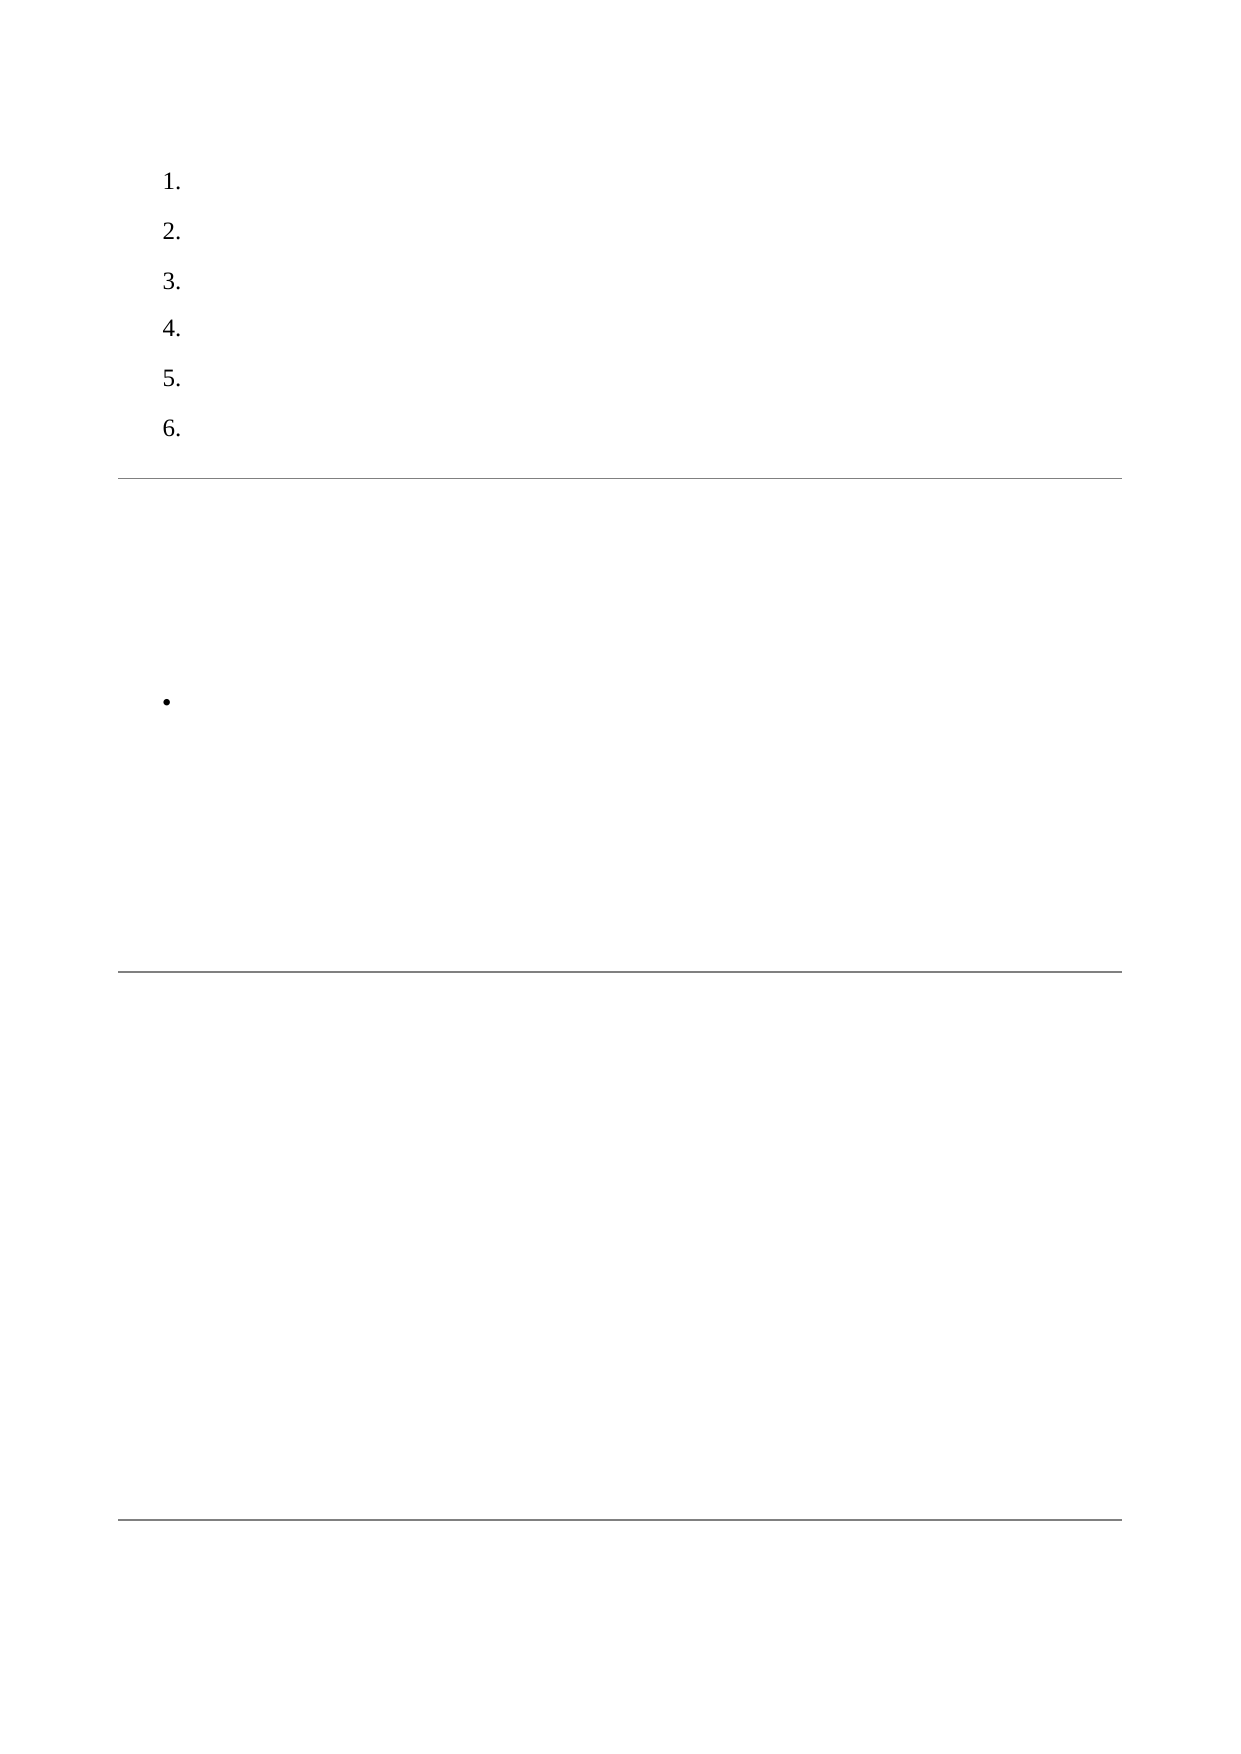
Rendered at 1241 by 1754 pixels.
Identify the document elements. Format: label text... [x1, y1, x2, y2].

list JavaScript начал try [162, 166, 1122, 197]
list err — это объект ошибки [162, 688, 1122, 718]
text try { [118, 1078, 1122, 1102]
text console.log(err.name); // тип ошибки (ReferenceError, SyntaxError...) [118, 880, 1122, 904]
text } [118, 634, 1122, 658]
list Дошёл до blabla() [162, 216, 1122, 247]
list ❌ Ошибка [162, 266, 1122, 294]
list он создаётся автоматически JavaScript [162, 738, 1122, 766]
text Пример: [118, 833, 1122, 862]
text Что происходит: [118, 118, 1122, 147]
text 3 [118, 1452, 1122, 1475]
text ReferenceError [118, 1428, 1122, 1452]
list try мгновенно прерывается [162, 313, 1122, 344]
subtitle Что выведется: [118, 1335, 1122, 1368]
text console.log("3"); [118, 1267, 1122, 1291]
list в нём есть информация о проблеме [162, 785, 1122, 814]
text // обработка ошибки [118, 611, 1122, 634]
text blabla(); // ошибка [118, 1125, 1122, 1149]
list Всё, что ниже в try, не выполняется [162, 363, 1122, 394]
text } catch (err) { [118, 1172, 1122, 1196]
list Переход в catch [162, 413, 1122, 444]
text console.log("1"); [118, 1102, 1122, 1125]
text } [118, 1243, 1122, 1267]
text 1 [118, 1381, 1122, 1404]
text console.log(err.name); [118, 1220, 1122, 1243]
text console.log("2"); // не выполнится [118, 1149, 1122, 1172]
text console.log(err.message); // текст ошибки [118, 904, 1122, 928]
subtitle Что такое catch (err) [118, 528, 1122, 575]
text Поймали ошибку [118, 1404, 1122, 1428]
text catch (err) { [118, 587, 1122, 611]
text console.log("Поймали ошибку"); [118, 1196, 1122, 1220]
subtitle Полный пример, по шагам [118, 1022, 1122, 1065]
